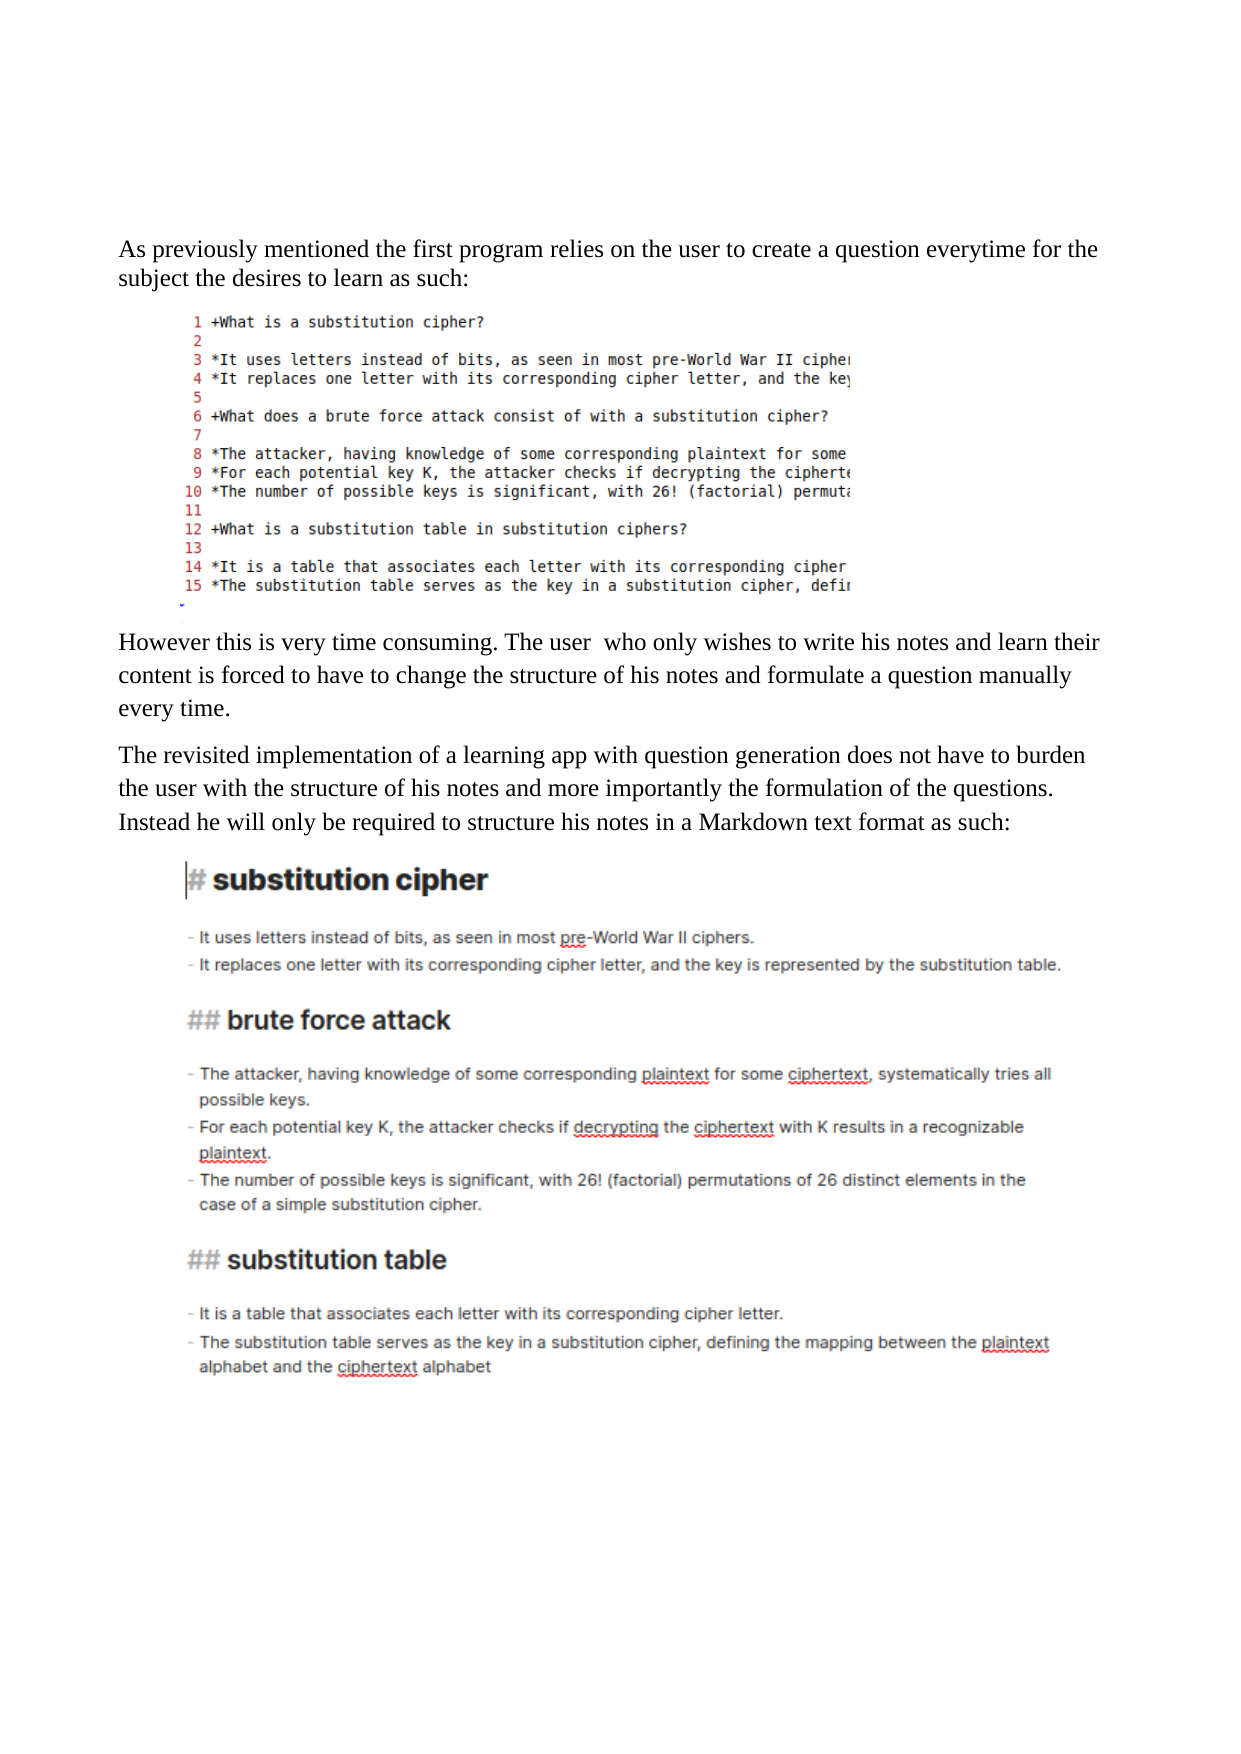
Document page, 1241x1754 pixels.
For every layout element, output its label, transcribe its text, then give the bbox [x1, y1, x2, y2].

text As previously mentioned the first program relies on the user to create a question everytime for the subject the desires to learn as such: [118, 234, 1122, 291]
text The revisited implementation of a learning app with question generation does not have to burden the user with the structure of his notes and more importantly the formulation of the questions. Instead he will only be required to structure his notes in a Markdown text format as such: [118, 741, 1122, 835]
text However this is very time consuming. The user who only wishes to write his notes and learn their content is forced to have to change the structure of his notes and formulate a question manually every time. [118, 291, 1122, 722]
picture [166, 854, 1074, 1406]
